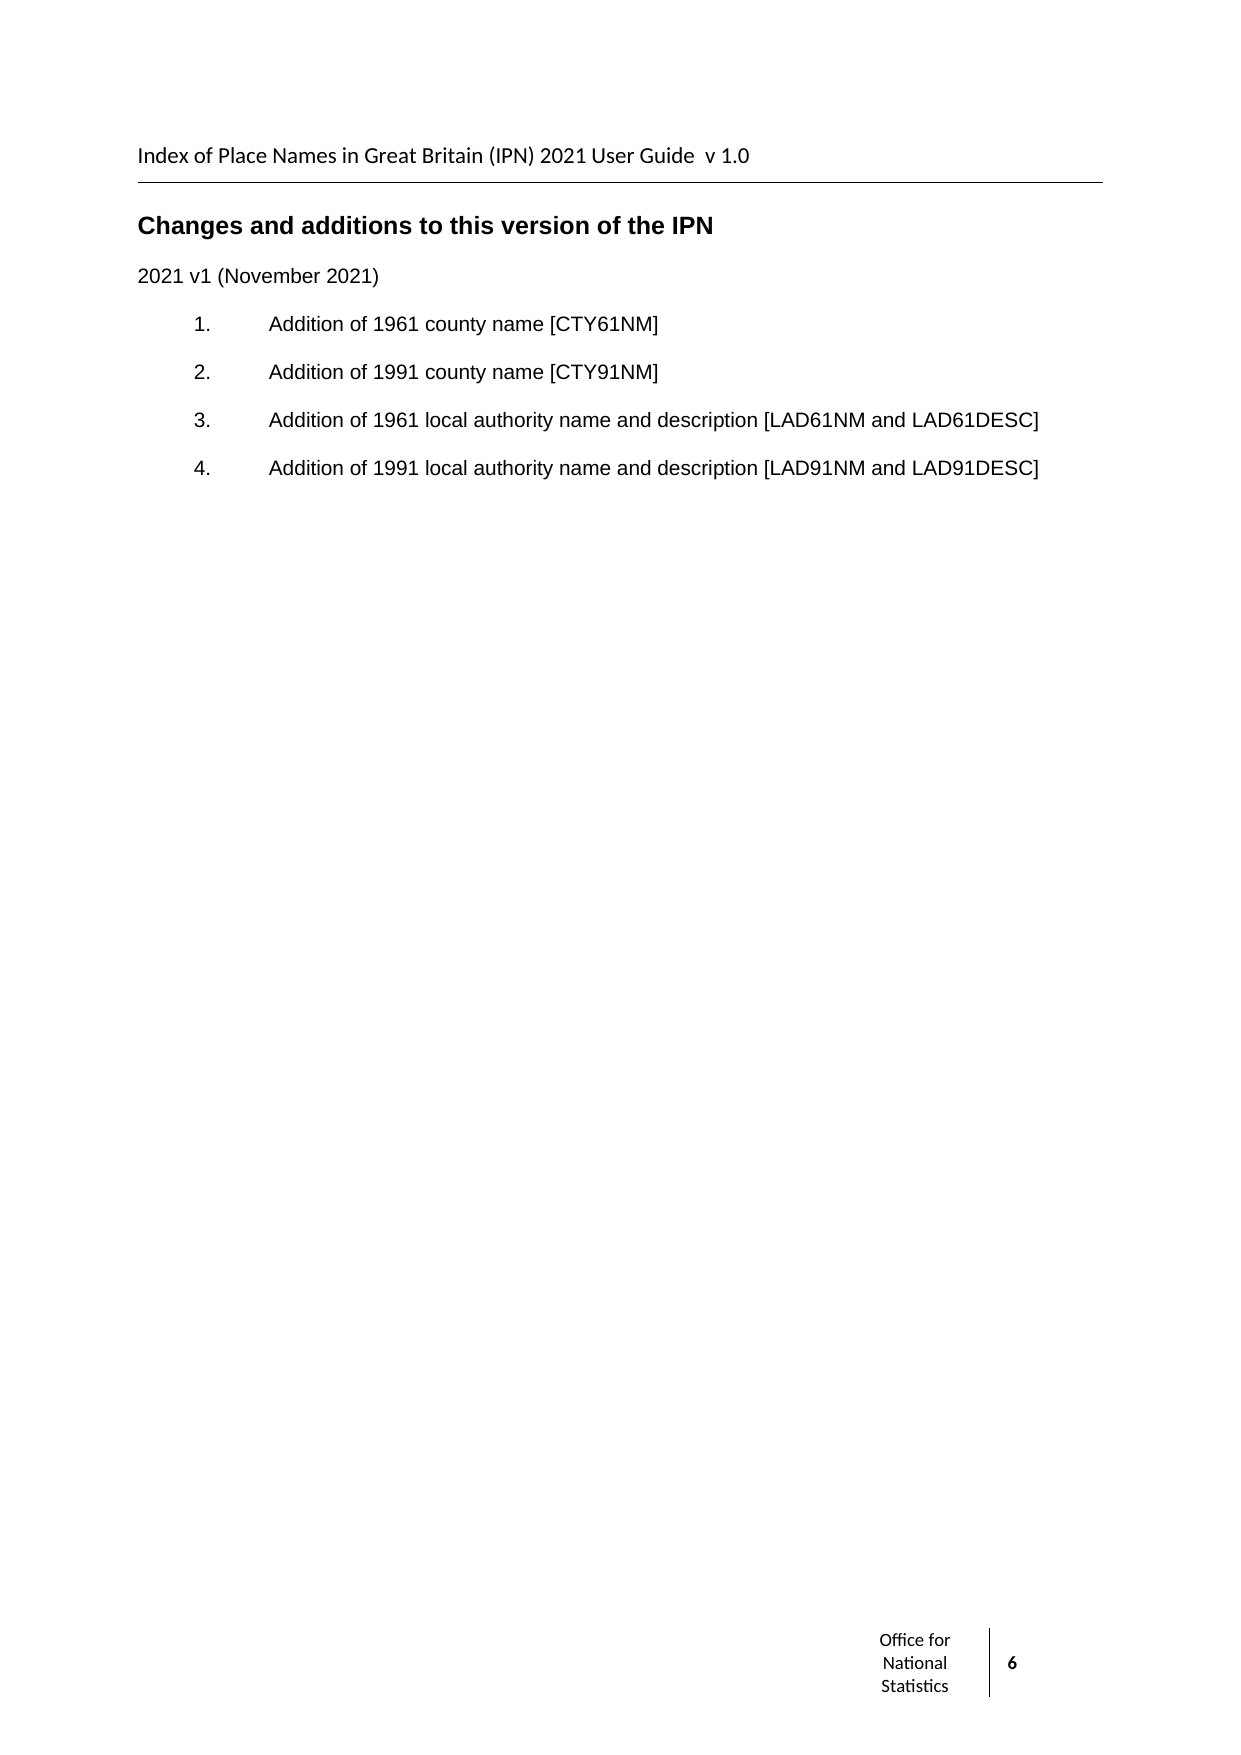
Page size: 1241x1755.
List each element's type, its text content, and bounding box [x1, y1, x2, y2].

text 2021 v1 (November 2021) [137, 264, 1103, 288]
subtitle Changes and additions to this version of the IPN [137, 211, 1103, 240]
list Addition of 1961 local authority name and description [LAD61NM and LAD61DESC] [194, 407, 1103, 431]
list Addition of 1991 local authority name and description [LAD91NM and LAD91DESC] [194, 455, 1103, 479]
list Addition of 1991 county name [CTY91NM] [194, 359, 1103, 383]
list Addition of 1961 county name [CTY61NM] [194, 312, 1103, 336]
